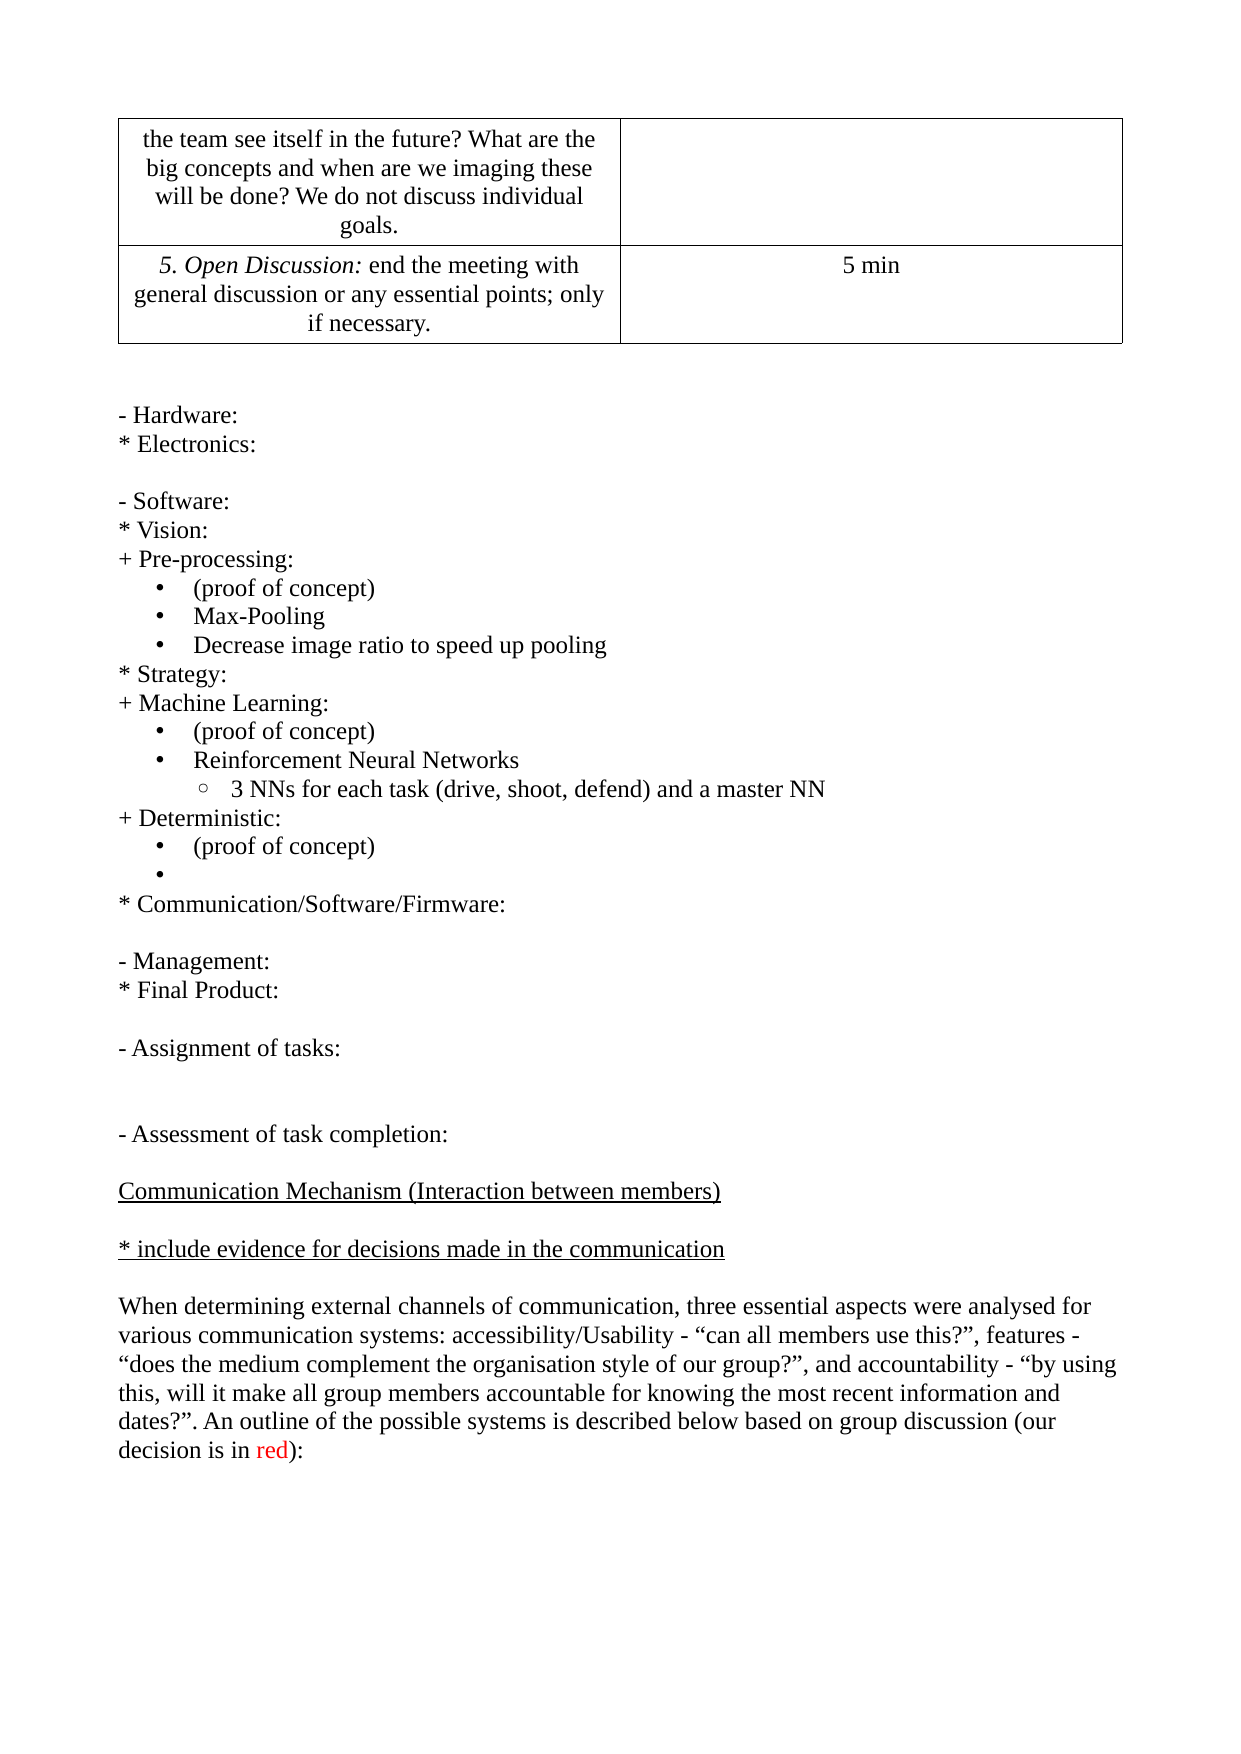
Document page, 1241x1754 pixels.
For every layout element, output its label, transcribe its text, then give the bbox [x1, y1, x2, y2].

list Decrease image ratio to speed up pooling [156, 630, 1122, 659]
text + Deterministic: [118, 803, 1122, 831]
list 3 NNs for each task (drive, shoot, defend) and a master NN [193, 774, 1122, 803]
table_cell [621, 119, 1122, 245]
list Max-Pooling [156, 601, 1122, 630]
list (proof of concept) [156, 831, 1122, 860]
text - Hardware: [118, 400, 1122, 429]
text Communication Mechanism (Interaction between members) [118, 1176, 1122, 1205]
table_cell 5. Open Discussion: end the meeting with general discussion or any essential points; only if necessary. [119, 246, 620, 342]
text * Strategy: [118, 659, 1122, 688]
text * Communication/Software/Firmware: [118, 889, 1122, 918]
text * Electronics: [118, 429, 1122, 458]
table_cell the team see itself in the future? What are the big concepts and when are we imaging these will be done? We do not discuss individual goals. [119, 119, 620, 245]
table_cell 5 min [621, 246, 1122, 342]
text - Assessment of task completion: [118, 1119, 1122, 1148]
list (proof of concept) [156, 716, 1122, 745]
text * Vision: [118, 515, 1122, 544]
list (proof of concept) [156, 573, 1122, 601]
text * Final Product: [118, 975, 1122, 1004]
text - Software: [118, 486, 1122, 515]
text - Management: [118, 946, 1122, 975]
text + Machine Learning: [118, 688, 1122, 716]
list Reinforcement Neural Networks [156, 745, 1122, 774]
text When determining external channels of communication, three essential aspects were analysed for various communication systems: accessibility/Usability - “can all members use this?”, features - “does the medium complement the organisation style of our group?”, and accountability - “by using this, will it make all group members accountable for knowing the most recent information and dates?”. An outline of the possible systems is described below based on group discussion (our decision is in red): [118, 1291, 1122, 1464]
text - Assignment of tasks: [118, 1033, 1122, 1061]
text * include evidence for decisions made in the communication [118, 1234, 1122, 1263]
text + Pre-processing: [118, 544, 1122, 573]
